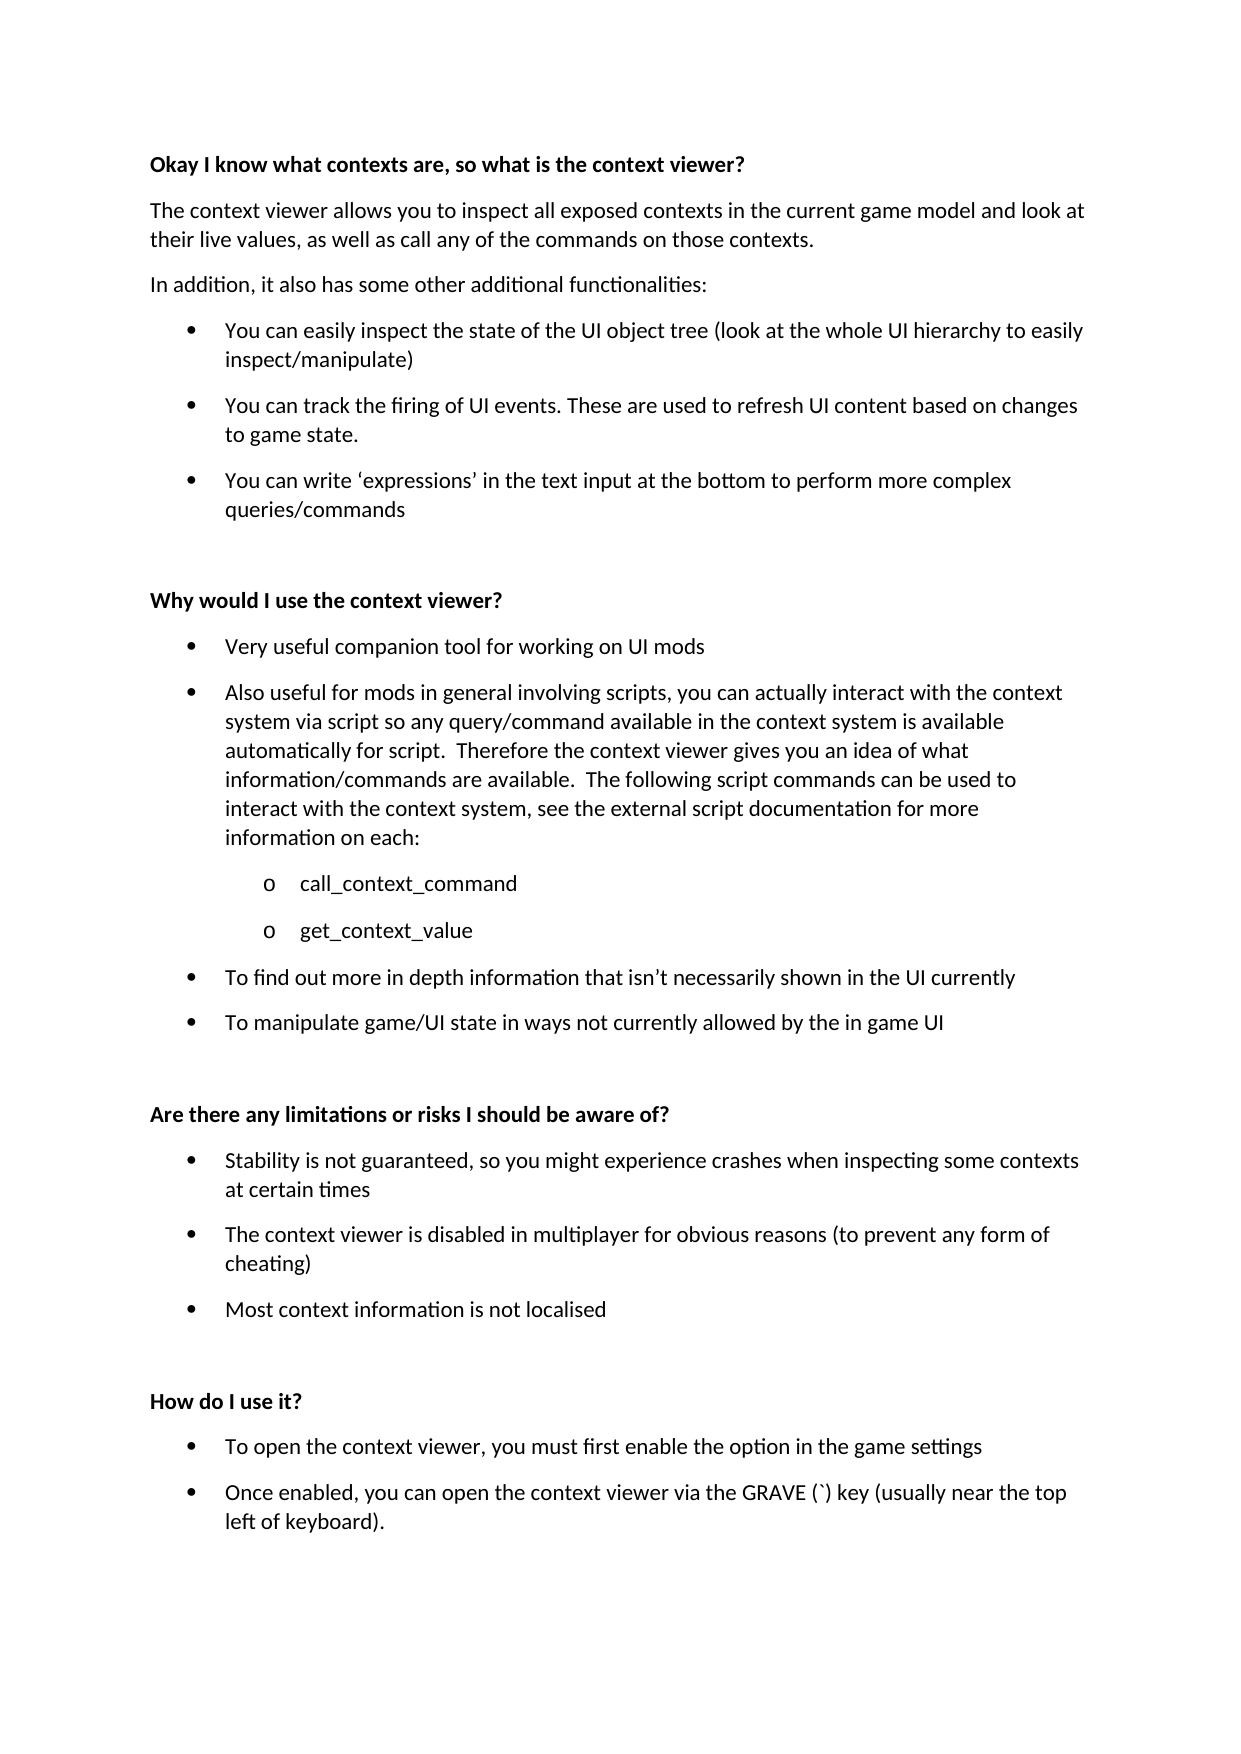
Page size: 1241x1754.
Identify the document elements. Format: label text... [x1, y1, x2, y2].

text How do I use it? [150, 1387, 1090, 1415]
list Very useful companion tool for working on UI mods [187, 632, 1090, 660]
list You can write ‘expressions’ in the text input at the bottom to perform more complex queries/commands [187, 466, 1090, 523]
list Once enabled, you can open the context viewer via the GRAVE (`) key (usually near the top left of keyboard). [187, 1478, 1090, 1535]
list call_context_command [262, 869, 1090, 898]
text Okay I know what contexts are, so what is the context viewer? [150, 150, 1090, 178]
list Most context information is not localised [187, 1295, 1090, 1323]
list Stability is not guaranteed, so you might experience crashes when inspecting some contexts at certain times [187, 1146, 1090, 1203]
list To find out more in depth information that isn’t necessarily shown in the UI currently [187, 963, 1090, 991]
list To open the context viewer, you must first enable the option in the game settings [187, 1432, 1090, 1461]
list You can track the firing of UI events. These are used to refresh UI content based on changes to game state. [187, 391, 1090, 448]
list get_context_value [262, 916, 1090, 945]
text Are there any limitations or risks I should be aware of? [150, 1100, 1090, 1128]
list To manipulate game/UI state in ways not currently allowed by the in game UI [187, 1008, 1090, 1037]
text The context viewer allows you to inspect all exposed contexts in the current game model and look at their live values, as well as call any of the commands on those contexts. [150, 196, 1090, 253]
text Why would I use the context viewer? [150, 586, 1090, 614]
text In addition, it also has some other additional functionalities: [150, 271, 1090, 298]
list Also useful for mods in general involving scripts, you can actually interact with the context system via script so any query/command available in the context system is available automatically for script. Therefore the context viewer gives you an idea of what information/commands are available. The following script commands can be used to interact with the context system, see the external script documentation for more information on each: [187, 678, 1090, 851]
list You can easily inspect the state of the UI object tree (look at the whole UI hierarchy to easily inspect/manipulate) [187, 316, 1090, 373]
list The context viewer is disabled in multiplayer for obvious reasons (to prevent any form of cheating) [187, 1221, 1090, 1278]
